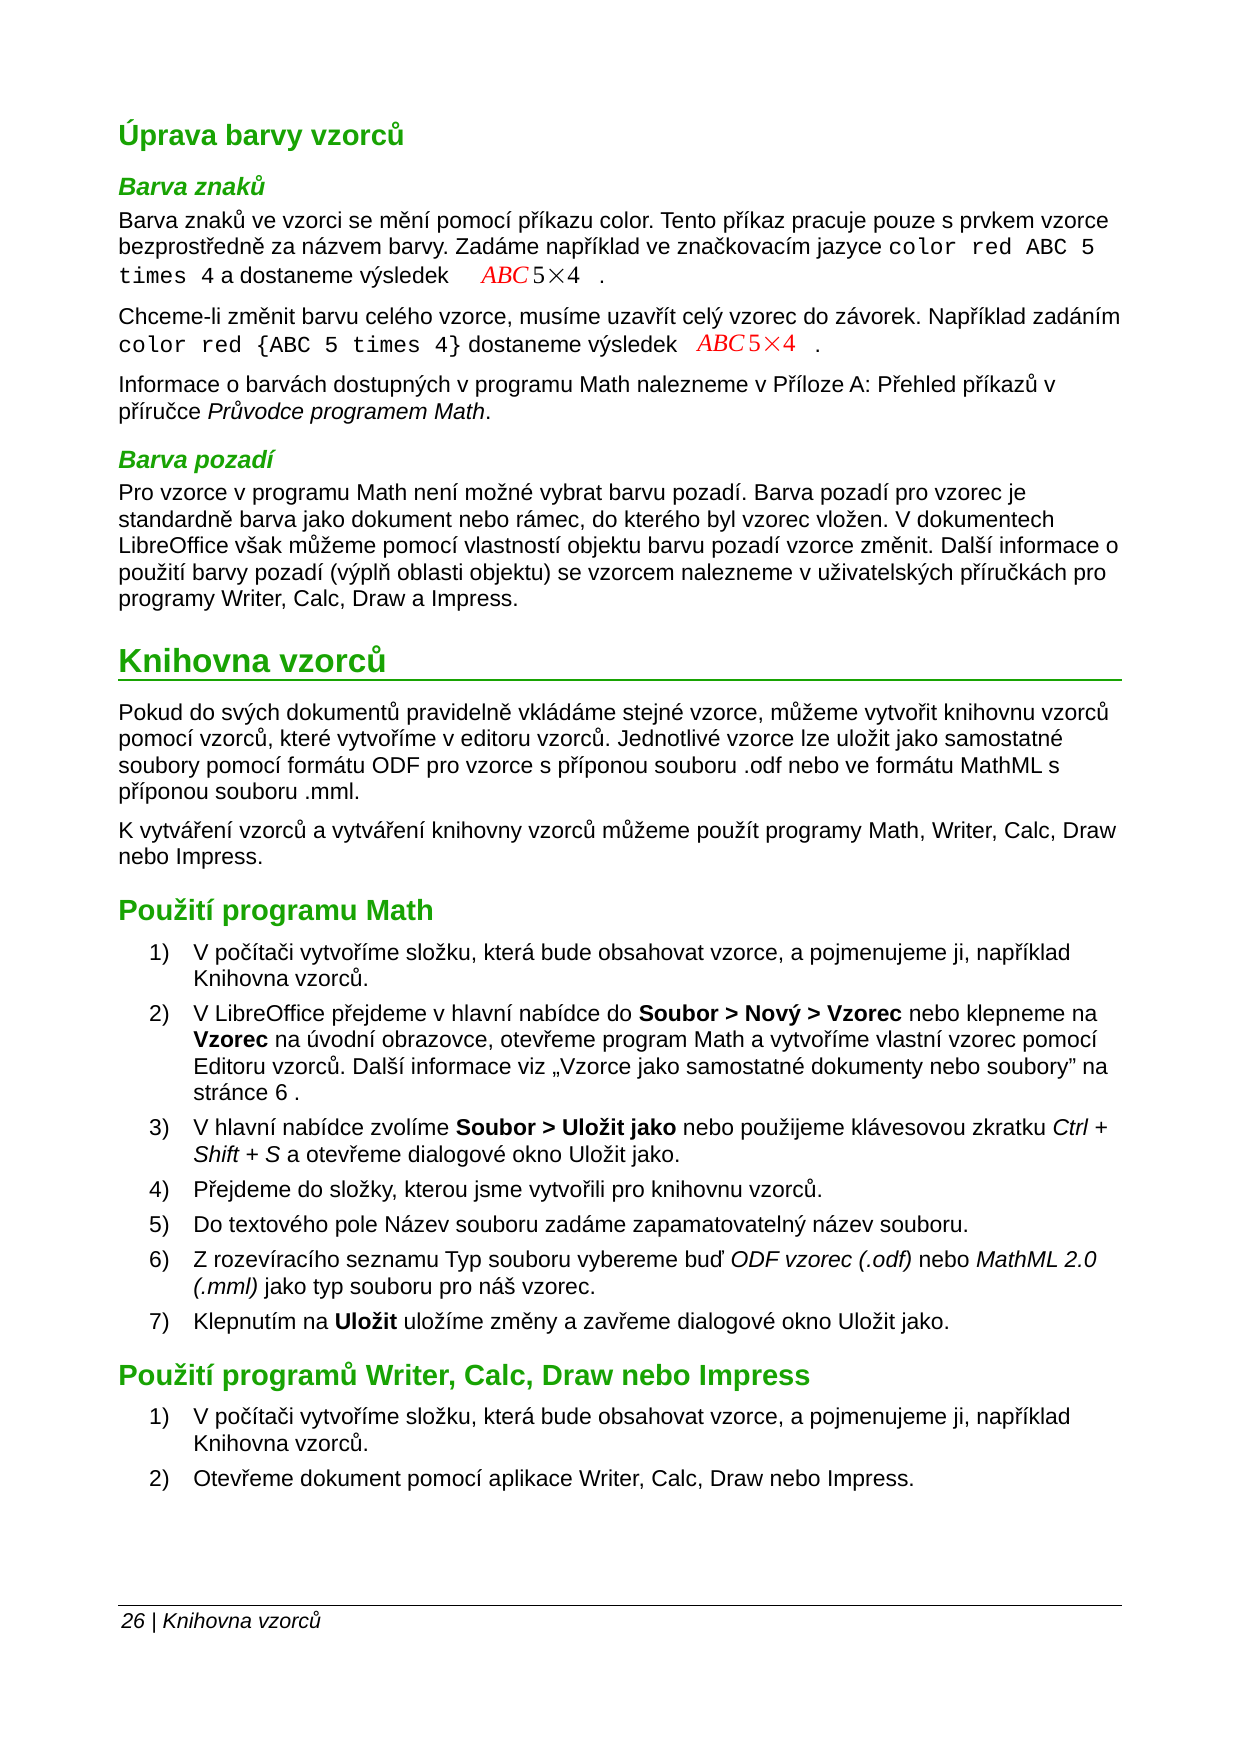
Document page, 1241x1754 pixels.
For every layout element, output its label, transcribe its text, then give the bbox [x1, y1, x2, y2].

text Barva znaků ve vzorci se mění pomocí příkazu color. Tento příkaz pracuje pouze s prvkem vzorce bezprostředně za názvem barvy. Zadáme například ve značkovacím jazyce color red ABC 5 times 4 a dostaneme výsledek . [118, 207, 1122, 291]
subtitle Použití programu Math [118, 893, 1122, 927]
list Otevřeme dokument pomocí aplikace Writer, Calc, Draw nebo Impress. [169, 1465, 1122, 1491]
list V LibreOffice přejdeme v hlavní nabídce do Soubor > Nový > Vzorec nebo klepneme na Vzorec na úvodní obrazovce, otevřeme program Math a vytvoříme vlastní vzorec pomocí Editoru vzorců. Další informace viz „Vzorce jako samostatné dokumenty nebo soubory” na stránce 5 . [169, 1000, 1122, 1105]
subtitle Knihovna vzorců [118, 641, 1122, 679]
text Pokud do svých dokumentů pravidelně vkládáme stejné vzorce, můžeme vytvořit knihovnu vzorců pomocí vzorců, které vytvoříme v editoru vzorců. Jednotlivé vzorce lze uložit jako samostatné soubory pomocí formátu ODF pro vzorce s příponou souboru .odf nebo ve formátu MathML s příponou souboru .mml. [118, 699, 1122, 804]
list V počítači vytvoříme složku, která bude obsahovat vzorce, a pojmenujeme ji, například Knihovna vzorců. [169, 938, 1122, 991]
list Do textového pole Název souboru zadáme zapamatovatelný název souboru. [169, 1211, 1122, 1237]
text Chceme-li změnit barvu celého vzorce, musíme uzavřít celý vzorec do závorek. Například zadáním color red {ABC 5 times 4} dostaneme výsledek. [118, 303, 1122, 359]
list V počítači vytvoříme složku, která bude obsahovat vzorce, a pojmenujeme ji, například Knihovna vzorců. [169, 1403, 1122, 1456]
text K vytváření vzorců a vytváření knihovny vzorců můžeme použít programy Math, Writer, Calc, Draw nebo Impress. [118, 817, 1122, 869]
subtitle Barva pozadí [118, 445, 1122, 473]
text Pro vzorce v programu Math není možné vybrat barvu pozadí. Barva pozadí pro vzorec je standardně barva jako dokument nebo rámec, do kterého byl vzorec vložen. V dokumentech LibreOffice však můžeme pomocí vlastností objektu barvu pozadí vzorce změnit. Další informace o použití barvy pozadí (výplň oblasti objektu) se vzorcem nalezneme v uživatelských příručkách pro programy Writer, Calc, Draw a Impress. [118, 479, 1122, 611]
subtitle Barva znaků [118, 172, 1122, 201]
text Informace o barvách dostupných v programu Math nalezneme v Příloze A: Přehled příkazů v příručce Průvodce programem Math. [118, 371, 1122, 424]
list Přejdeme do složky, kterou jsme vytvořili pro knihovnu vzorců. [169, 1176, 1122, 1202]
list Z rozevíracího seznamu Typ souboru vybereme buď ODF vzorec (.odf) nebo MathML 2.0 (.mml) jako typ souboru pro náš vzorec. [169, 1246, 1122, 1299]
list V hlavní nabídce zvolíme Soubor > Uložit jako nebo použijeme klávesovou zkratku Ctrl + Shift + S a otevřeme dialogové okno Uložit jako. [169, 1114, 1122, 1167]
list Klepnutím na Uložit uložíme změny a zavřeme dialogové okno Uložit jako. [169, 1308, 1122, 1334]
subtitle Úprava barvy vzorců [118, 118, 1122, 152]
subtitle Použití programů Writer, Calc, Draw nebo Impress [118, 1358, 1122, 1391]
